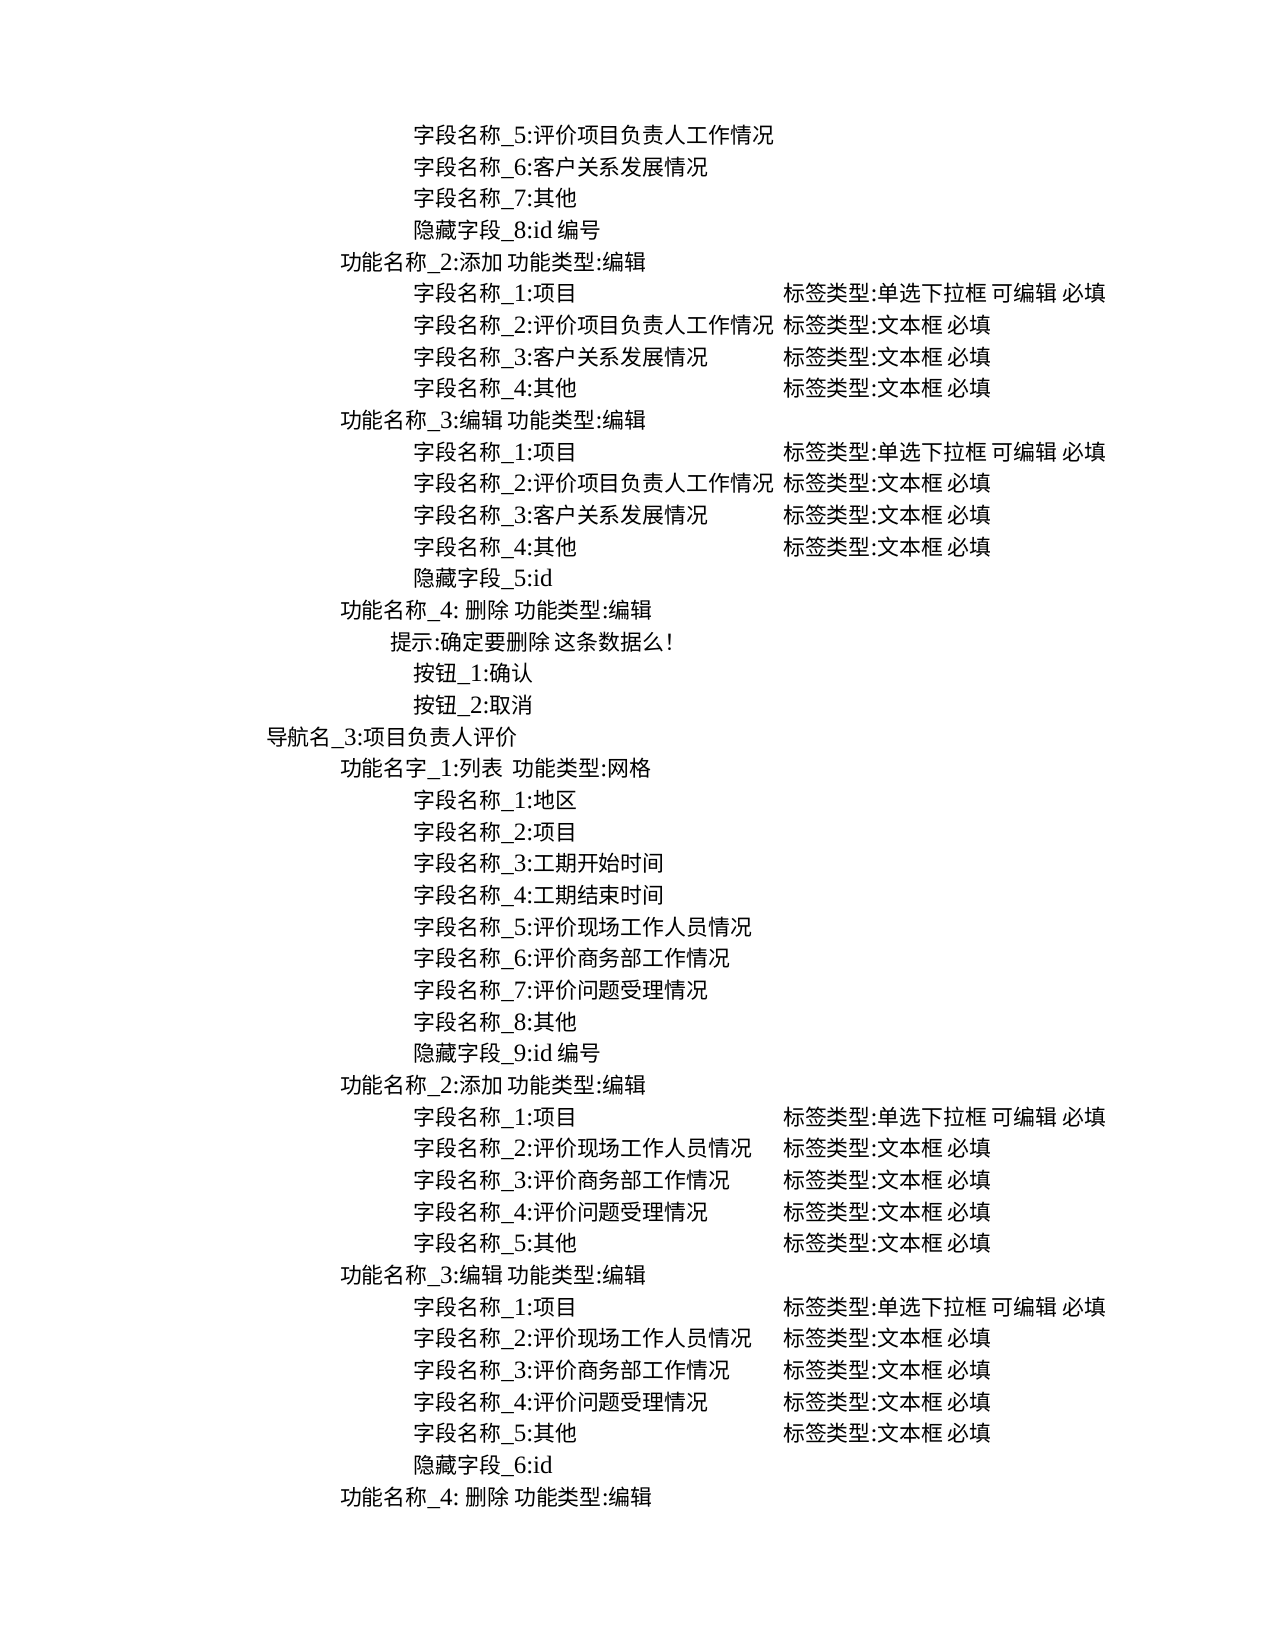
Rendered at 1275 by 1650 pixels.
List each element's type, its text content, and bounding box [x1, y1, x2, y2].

text 字段名称_7:其他 [118, 181, 1157, 213]
text 字段名称_3:工期开始时间 [118, 846, 1157, 878]
text 功能名称_4: 删除 功能类型:编辑 [118, 593, 1157, 625]
text 字段名称_2:评价现场工作人员情况 标签类型:文本框 必填 [118, 1321, 1157, 1353]
text 字段名称_5:其他 标签类型:文本框 必填 [118, 1226, 1157, 1258]
text 字段名称_3:评价商务部工作情况 标签类型:文本框 必填 [118, 1163, 1157, 1195]
text 隐藏字段_8:id编号 [118, 213, 1157, 245]
text 字段名称_3:客户关系发展情况 标签类型:文本框 必填 [118, 340, 1157, 371]
text 功能名字_1:列表 功能类型:网格 [118, 751, 1157, 783]
text 字段名称_6:评价商务部工作情况 [118, 941, 1157, 973]
text 功能名称_2:添加 功能类型:编辑 [118, 245, 1157, 276]
text 字段名称_2:项目 [118, 815, 1157, 846]
text 功能名称_3:编辑 功能类型:编辑 [118, 403, 1157, 435]
text 字段名称_1:地区 [118, 783, 1157, 815]
text 字段名称_7:评价问题受理情况 [118, 973, 1157, 1005]
text 功能名称_4: 删除 功能类型:编辑 [118, 1480, 1157, 1511]
text 字段名称_4:评价问题受理情况 标签类型:文本框 必填 [118, 1385, 1157, 1416]
text 字段名称_3:客户关系发展情况 标签类型:文本框 必填 [118, 498, 1157, 530]
text 字段名称_5:评价项目负责人工作情况 [118, 118, 1157, 150]
text 字段名称_1:项目 标签类型:单选下拉框 可编辑 必填 [118, 1290, 1157, 1321]
text 提示:确定要删除 这条数据么！ [118, 625, 1157, 656]
text 功能名称_3:编辑 功能类型:编辑 [118, 1258, 1157, 1290]
text 字段名称_1:项目 标签类型:单选下拉框 可编辑 必填 [118, 276, 1157, 308]
text 字段名称_2:评价项目负责人工作情况 标签类型:文本框 必填 [118, 308, 1157, 340]
text 字段名称_8:其他 [118, 1005, 1157, 1036]
text 按钮_2:取消 [118, 688, 1157, 720]
text 隐藏字段_6:id [118, 1448, 1157, 1480]
text 字段名称_2:评价项目负责人工作情况 标签类型:文本框 必填 [118, 466, 1157, 498]
text 导航名_3:项目负责人评价 [118, 720, 1157, 751]
text 字段名称_4:其他 标签类型:文本框 必填 [118, 371, 1157, 403]
text 字段名称_6:客户关系发展情况 [118, 150, 1157, 181]
text 字段名称_5:评价现场工作人员情况 [118, 910, 1157, 941]
text 字段名称_4:工期结束时间 [118, 878, 1157, 910]
text 字段名称_4:评价问题受理情况 标签类型:文本框 必填 [118, 1195, 1157, 1226]
text 隐藏字段_5:id [118, 561, 1157, 593]
text 按钮_1:确认 [118, 656, 1157, 688]
text 字段名称_4:其他 标签类型:文本框 必填 [118, 530, 1157, 561]
text 隐藏字段_9:id编号 [118, 1036, 1157, 1068]
text 功能名称_2:添加 功能类型:编辑 [118, 1068, 1157, 1100]
text 字段名称_2:评价现场工作人员情况 标签类型:文本框 必填 [118, 1131, 1157, 1163]
text 字段名称_3:评价商务部工作情况 标签类型:文本框 必填 [118, 1353, 1157, 1385]
text 字段名称_1:项目 标签类型:单选下拉框 可编辑 必填 [118, 1100, 1157, 1131]
text 字段名称_1:项目 标签类型:单选下拉框 可编辑 必填 [118, 435, 1157, 466]
text 字段名称_5:其他 标签类型:文本框 必填 [118, 1416, 1157, 1448]
